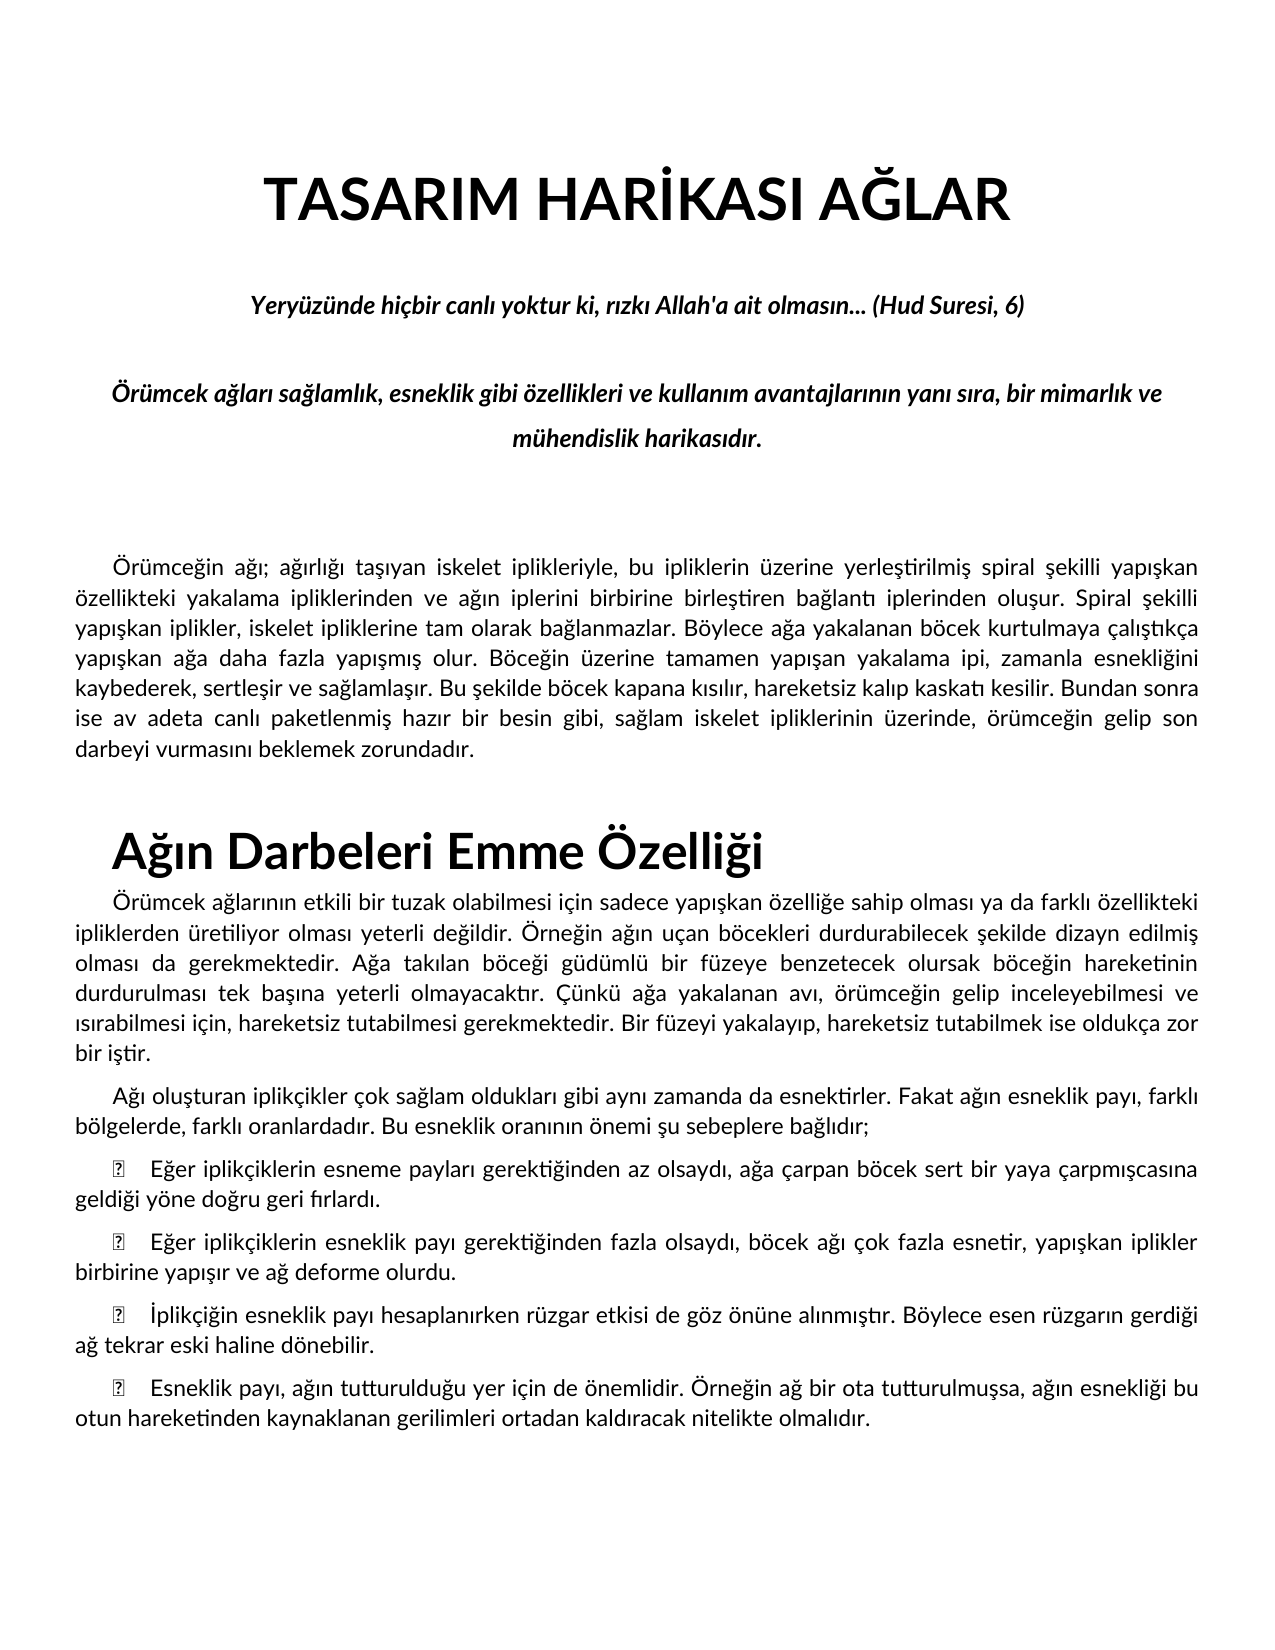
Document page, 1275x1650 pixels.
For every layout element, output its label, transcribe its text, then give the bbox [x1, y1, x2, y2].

text Örümcek ağlarının etkili bir tuzak olabilmesi için sadece yapışkan özelliğe sahip olması ya da farklı özellikteki ipliklerden üretiliyor olması yeterli değildir. Örneğin ağın uçan böcekleri durdurabilecek şekilde dizayn edilmiş olması da gerekmektedir. Ağa takılan böceği güdümlü bir füzeye benzetecek olursak böceğin hareketinin durdurulması tek başına yeterli olmayacaktır. Çünkü ağa yakalanan avı, örümceğin gelip inceleyebilmesi ve ısırabilmesi için, hareketsiz tutabilmesi gerekmektedir. Bir füzeyi yakalayıp, hareketsiz tutabilmek ise oldukça zor bir iştir. [75, 888, 1200, 1067]
subtitle TASARIM HARİKASI AĞLAR [75, 162, 1200, 232]
text Örümceğin ağı; ağırlığı taşıyan iskelet iplikleriyle, bu ipliklerin üzerine yerleştirilmiş spiral şekilli yapışkan özellikteki yakalama ipliklerinden ve ağın iplerini birbirine birleştiren bağlantı iplerinden oluşur. Spiral şekilli yapışkan iplikler, iskelet ipliklerine tam olarak bağlanmazlar. Böylece ağa yakalanan böcek kurtulmaya çalıştıkça yapışkan ağa daha fazla yapışmış olur. Böceğin üzerine tamamen yapışan yakalama ipi, zamanla esnekliğini kaybederek, sertleşir ve sağlamlaşır. Bu şekilde böcek kapana kısılır, hareketsiz kalıp kaskatı kesilir. Bundan sonra ise av adeta canlı paketlenmiş hazır bir besin gibi, sağlam iskelet ipliklerinin üzerinde, örümceğin gelip son darbeyi vurmasını beklemek zorundadır. [75, 553, 1200, 762]
text  İplikçiğin esneklik payı hesaplanırken rüzgar etkisi de göz önüne alınmıştır. Böylece esen rüzgarın gerdiği ağ tekrar eski haline dönebilir. [75, 1301, 1200, 1358]
text  Esneklik payı, ağın tutturulduğu yer için de önemlidir. Örneğin ağ bir ota tutturulmuşsa, ağın esnekliği bu otun hareketinden kaynaklanan gerilimleri ortadan kaldıracak nitelikte olmalıdır. [75, 1373, 1200, 1431]
text Yeryüzünde hiçbir canlı yoktur ki, rızkı Allah'a ait olmasın... (Hud Suresi, 6) [75, 290, 1200, 320]
text Ağı oluşturan iplikçikler çok sağlam oldukları gibi aynı zamanda da esnektirler. Fakat ağın esneklik payı, farklı bölgelerde, farklı oranlardadır. Bu esneklik oranının önemi şu sebeplere bağlıdır; [75, 1082, 1200, 1139]
text Örümcek ağları sağlamlık, esneklik gibi özellikleri ve kullanım avantajlarının yanı sıra, bir mimarlık ve mühendislik harikasıdır. [75, 378, 1200, 453]
subtitle Ağın Darbeleri Emme Özelliği [112, 820, 1200, 880]
text  Eğer iplikçiklerin esneklik payı gerektiğinden fazla olsaydı, böcek ağı çok fazla esnetir, yapışkan iplikler birbirine yapışır ve ağ deforme olurdu. [75, 1228, 1200, 1285]
text  Eğer iplikçiklerin esneme payları gerektiğinden az olsaydı, ağa çarpan böcek sert bir yaya çarpmışcasına geldiği yöne doğru geri fırlardı. [75, 1155, 1200, 1212]
